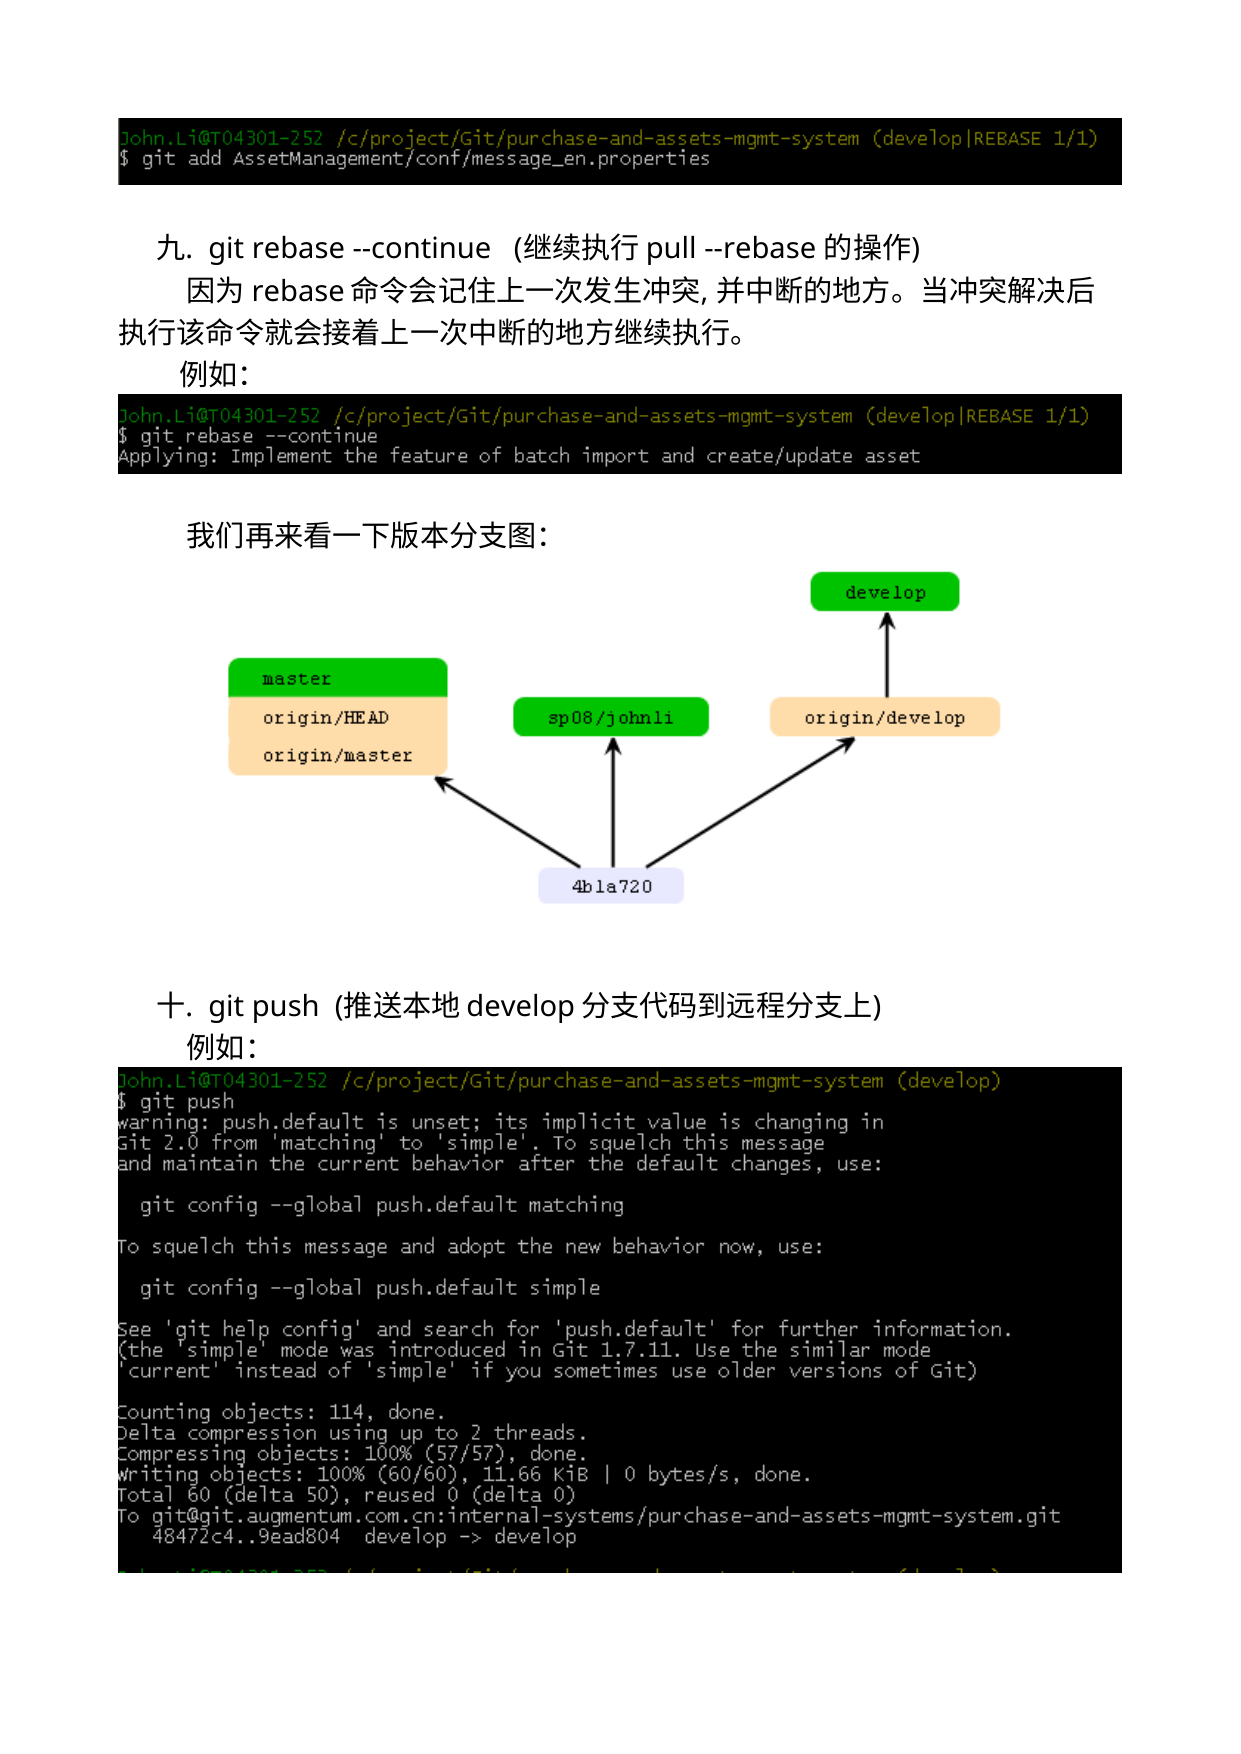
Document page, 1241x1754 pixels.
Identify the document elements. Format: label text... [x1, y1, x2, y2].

text 因为 rebase命令会记住上一次发生冲突, 并中断的地方。当冲突解决后执行该命令就会接着上一次中断的地方继续执行。 [118, 267, 1122, 352]
picture [118, 394, 1122, 474]
text 例如： [118, 352, 1122, 394]
text 九. git rebase --continue (继续执行pull --rebase 的操作) [118, 225, 1122, 267]
picture [118, 1067, 1122, 1573]
picture [213, 555, 1027, 943]
text 十. git push (推送本地develop分支代码到远程分支上) [118, 983, 1122, 1025]
picture [118, 118, 1122, 185]
text 例如： [118, 1025, 1122, 1067]
text 我们再来看一下版本分支图： [118, 513, 1122, 555]
